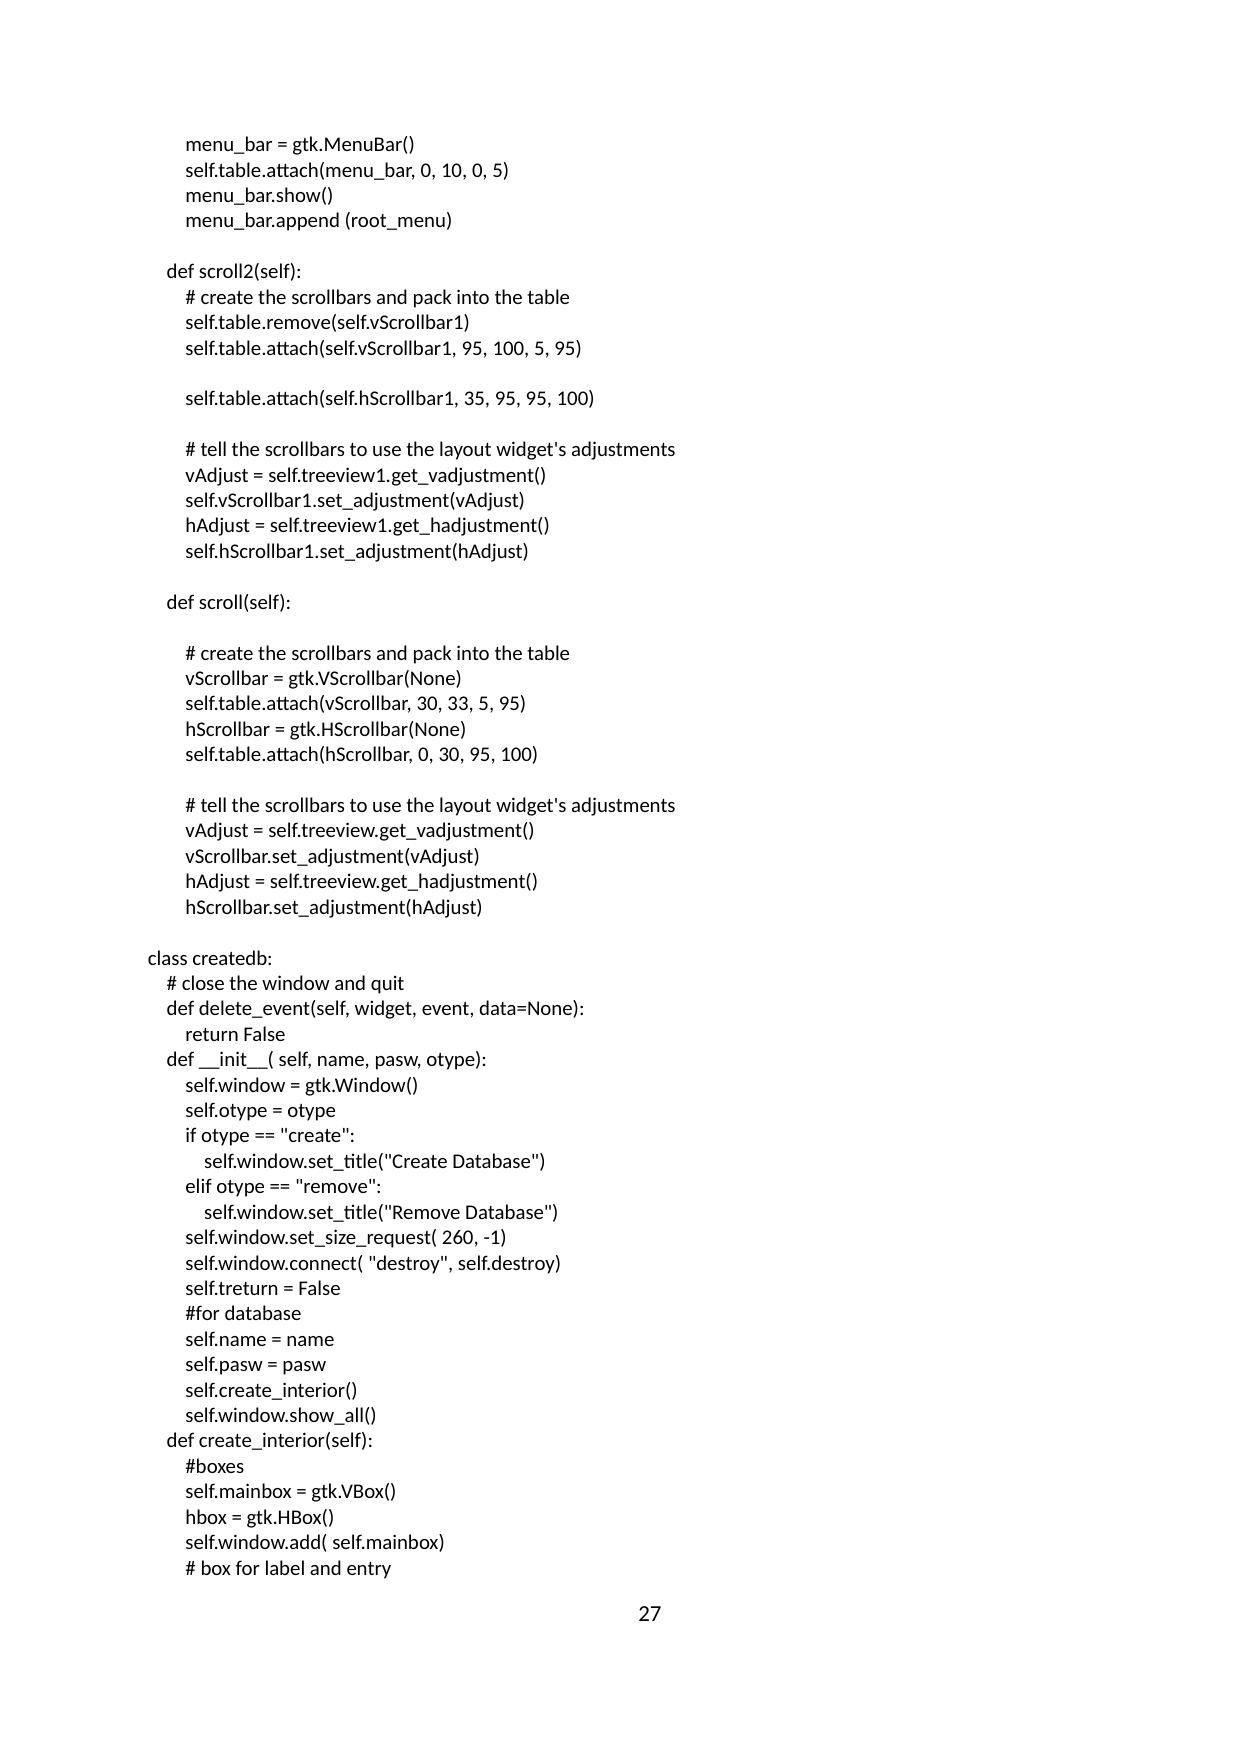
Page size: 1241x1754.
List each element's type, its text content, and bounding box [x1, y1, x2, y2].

text elif otype == "remove": [148, 1173, 1152, 1199]
text vScrollbar = gtk.VScrollbar(None) [148, 665, 1152, 691]
text self.name = name [148, 1326, 1152, 1351]
text #for database [148, 1301, 1152, 1326]
text class createdb: [148, 945, 1152, 970]
text #boxes [148, 1453, 1152, 1478]
text vAdjust = self.treeview.get_vadjustment() [148, 818, 1152, 843]
text def scroll(self): [148, 589, 1152, 614]
text def scroll2(self): [148, 258, 1152, 284]
text self.window.show_all() [148, 1402, 1152, 1428]
text self.hScrollbar1.set_adjustment(hAdjust) [148, 538, 1152, 563]
text # create the scrollbars and pack into the table [148, 284, 1152, 309]
text if otype == "create": [148, 1123, 1152, 1148]
text # create the scrollbars and pack into the table [148, 640, 1152, 665]
text self.otype = otype [148, 1097, 1152, 1123]
text return False [148, 1021, 1152, 1046]
text self.table.attach(self.vScrollbar1, 95, 100, 5, 95) [148, 335, 1152, 360]
text hAdjust = self.treeview.get_hadjustment() [148, 868, 1152, 894]
text self.vScrollbar1.set_adjustment(vAdjust) [148, 487, 1152, 513]
text hbox = gtk.HBox() [148, 1504, 1152, 1529]
text def delete_event(self, widget, event, data=None): [148, 996, 1152, 1021]
text hScrollbar.set_adjustment(hAdjust) [148, 894, 1152, 919]
text hScrollbar = gtk.HScrollbar(None) [148, 716, 1152, 741]
text # tell the scrollbars to use the layout widget's adjustments [148, 436, 1152, 462]
text self.window.set_title("Remove Database") [148, 1199, 1152, 1224]
text self.window = gtk.Window() [148, 1072, 1152, 1097]
text self.window.add( self.mainbox) [148, 1529, 1152, 1555]
text self.window.set_size_request( 260, -1) [148, 1224, 1152, 1250]
text vScrollbar.set_adjustment(vAdjust) [148, 843, 1152, 868]
text self.window.connect( "destroy", self.destroy) [148, 1250, 1152, 1275]
text self.table.attach(self.hScrollbar1, 35, 95, 95, 100) [148, 386, 1152, 411]
text self.table.attach(vScrollbar, 30, 33, 5, 95) [148, 691, 1152, 716]
text self.pasw = pasw [148, 1351, 1152, 1377]
text # close the window and quit [148, 970, 1152, 996]
text def __init__( self, name, pasw, otype): [148, 1046, 1152, 1072]
text hAdjust = self.treeview1.get_hadjustment() [148, 513, 1152, 538]
text # tell the scrollbars to use the layout widget's adjustments [148, 792, 1152, 818]
text self.table.attach(hScrollbar, 0, 30, 95, 100) [148, 741, 1152, 767]
text def create_interior(self): [148, 1428, 1152, 1453]
text menu_bar = gtk.MenuBar() [148, 131, 1152, 157]
text menu_bar.append (root_menu) [148, 208, 1152, 233]
text self.mainbox = gtk.VBox() [148, 1478, 1152, 1504]
text self.create_interior() [148, 1377, 1152, 1402]
text self.window.set_title("Create Database") [148, 1148, 1152, 1173]
text # box for label and entry [148, 1555, 1152, 1580]
text self.table.remove(self.vScrollbar1) [148, 309, 1152, 335]
text self.table.attach(menu_bar, 0, 10, 0, 5) [148, 157, 1152, 182]
text menu_bar.show() [148, 182, 1152, 208]
text vAdjust = self.treeview1.get_vadjustment() [148, 462, 1152, 487]
text self.treturn = False [148, 1275, 1152, 1301]
